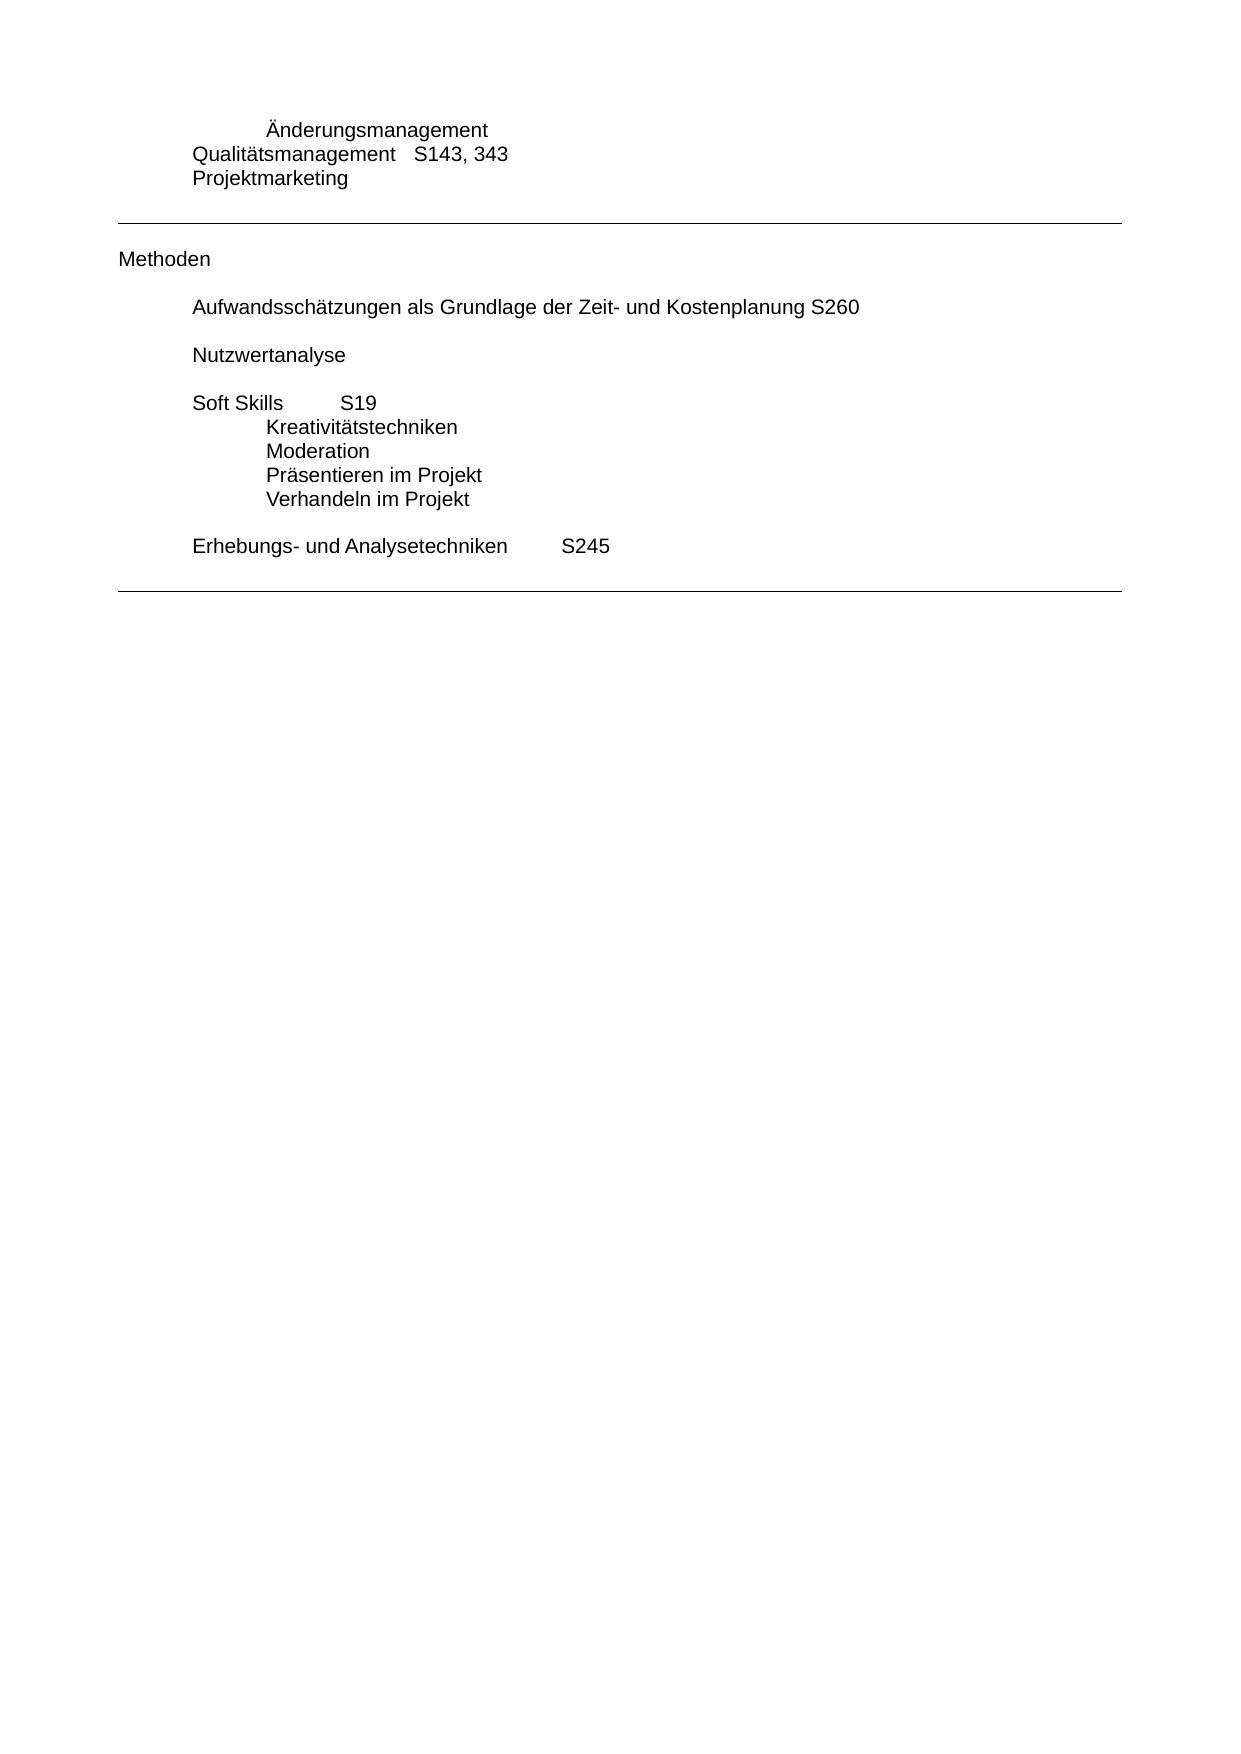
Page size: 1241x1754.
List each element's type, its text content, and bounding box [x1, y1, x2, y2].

text Erhebungs- und Analysetechniken S245 [118, 534, 1122, 558]
text Nutzwertanalyse [118, 343, 1122, 367]
text Methoden [118, 247, 1122, 271]
text Projektmarketing [118, 166, 1122, 190]
text Kreativitätstechniken [118, 414, 1122, 438]
text Änderungsmanagement [118, 118, 1122, 142]
text Qualitätsmanagement S143, 343 [118, 142, 1122, 166]
text Verhandeln im Projekt [118, 486, 1122, 510]
text Soft Skills S19 [118, 391, 1122, 414]
text Präsentieren im Projekt [118, 462, 1122, 486]
text Moderation [118, 438, 1122, 462]
text Aufwandsschätzungen als Grundlage der Zeit- und Kostenplanung S260 [118, 295, 1122, 319]
